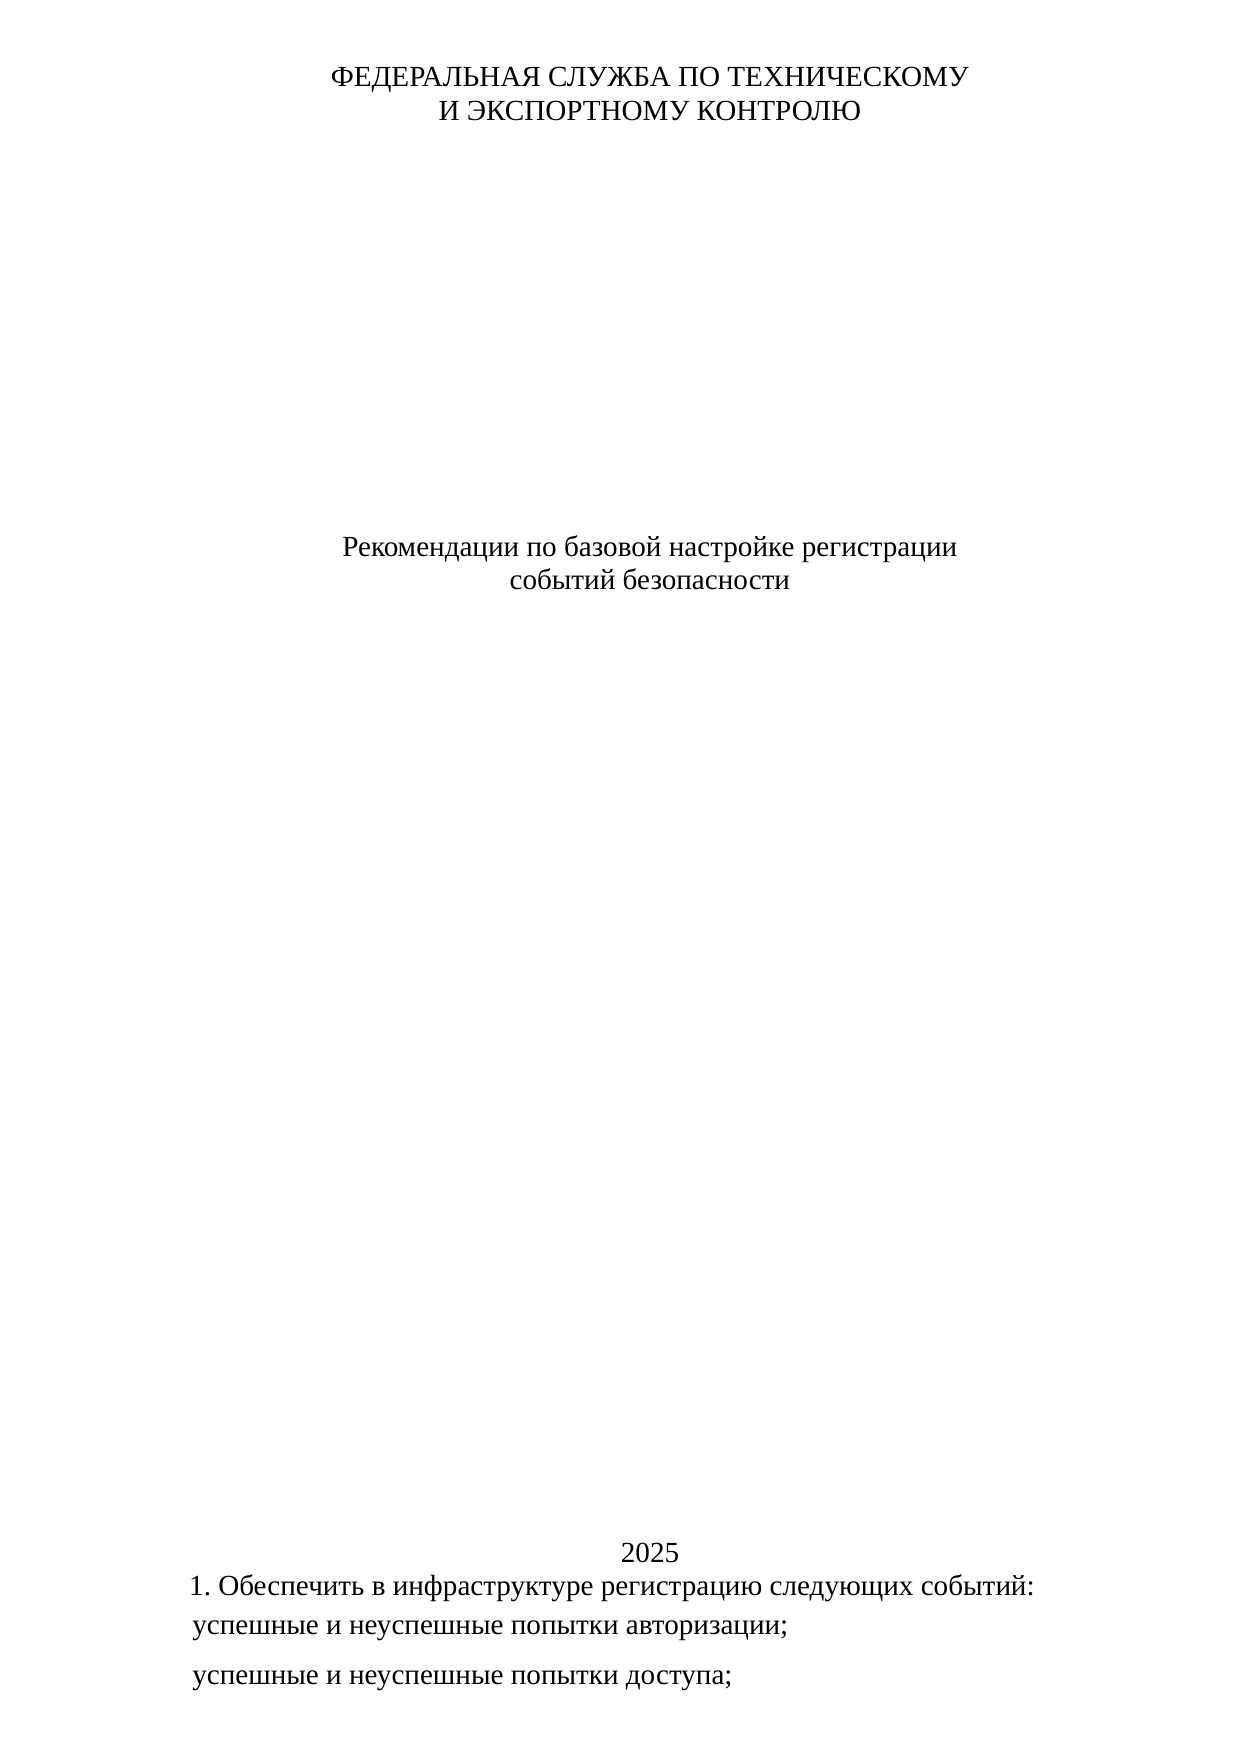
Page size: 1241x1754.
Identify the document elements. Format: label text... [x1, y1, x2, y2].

text ФЕДЕРАЛЬНАЯ СЛУЖБА ПО ТЕХНИЧЕСКОМУ И ЭКСПОРТНОМУ КОНТРОЛЮ [118, 59, 1181, 126]
text успешные и неуспешные попытки доступа; [118, 1657, 1181, 1691]
text 2025 [118, 1535, 1181, 1568]
text успешные и неуспешные попытки авторизации; [118, 1607, 1181, 1641]
text 1. Обеспечить в инфраструктуре регистрацию следующих событий: [118, 1568, 1181, 1602]
text Рекомендации по базовой настройке регистрации событий безопасности [118, 529, 1181, 596]
